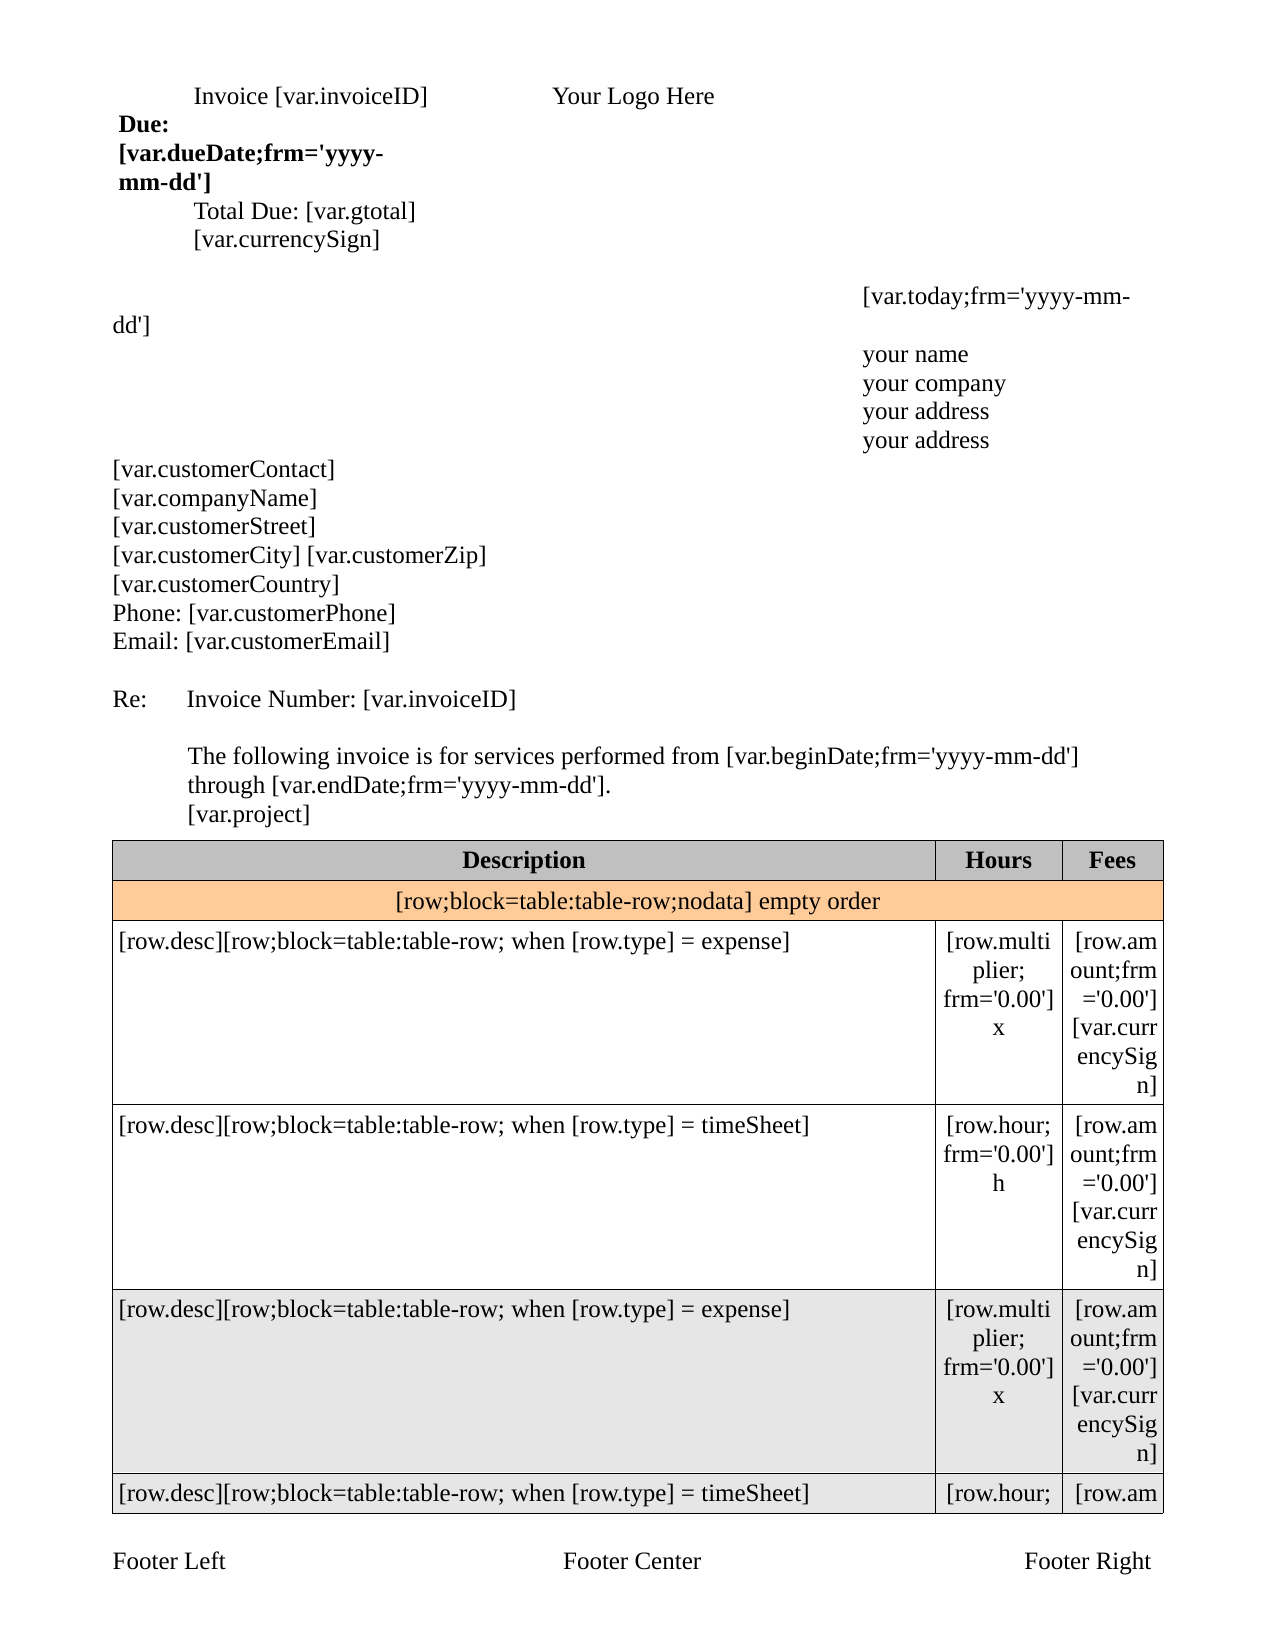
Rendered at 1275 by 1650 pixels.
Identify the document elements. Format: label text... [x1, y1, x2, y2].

table_cell [row.desc][row;block=table:table-row; when [row.type] = expense] [113, 1290, 935, 1472]
table_header [828, 75, 1163, 281]
table_cell [row.am [1063, 1474, 1163, 1513]
table_header Invoice [var.invoiceID] Due: [var.dueDate;frm='yyyy-mm-dd'] Total Due: [var.gtotal][var.currencySign] [113, 75, 438, 281]
text your name [112, 339, 1162, 368]
table_cell [row.multiplier; frm='0.00']x [936, 921, 1062, 1104]
table_cell [row.amount;frm='0.00'][var.currencySign] [1063, 1105, 1163, 1288]
table_cell [row.desc][row;block=table:table-row; when [row.type] = timeSheet] [113, 1474, 935, 1513]
text [var.customerStreet] [112, 511, 1162, 540]
text Email: [var.customerEmail] [112, 626, 1162, 655]
table_cell [row.multiplier; frm='0.00']x [936, 1290, 1062, 1472]
text [var.today;frm='yyyy-mm-dd'] [112, 281, 1162, 339]
table_cell [row.hour; frm='0.00'] h [936, 1105, 1062, 1288]
table_cell [row.hour; [936, 1474, 1062, 1513]
table_cell [row.amount;frm='0.00'][var.currencySign] [1063, 921, 1163, 1104]
table_cell [row;block=table:table-row;nodata] empty order [113, 881, 1163, 920]
table_header Hours [936, 841, 1062, 880]
text [var.companyName] [112, 483, 1162, 511]
table_header Description [113, 841, 935, 880]
text [var.customerCity] [var.customerZip] [112, 540, 1162, 569]
text [var.customerContact] [112, 454, 1162, 483]
text your company [112, 368, 1162, 396]
table_header Your Logo Here [438, 75, 828, 281]
table_cell [row.desc][row;block=table:table-row; when [row.type] = timeSheet] [113, 1105, 935, 1288]
text Re: Invoice Number: [var.invoiceID] [112, 684, 1162, 713]
text The following invoice is for services performed from [var.beginDate;frm='yyyy-mm-dd'] through [var.endDate;frm='yyyy-mm-dd']. [187, 741, 1162, 799]
text your address [112, 396, 1162, 425]
text [var.customerCountry] [112, 569, 1162, 598]
table_cell [row.amount;frm='0.00'][var.currencySign] [1063, 1290, 1163, 1472]
text [var.project] [187, 799, 1162, 828]
table_cell [row.desc][row;block=table:table-row; when [row.type] = expense] [113, 921, 935, 1104]
text Phone: [var.customerPhone] [112, 598, 1162, 626]
text your address [112, 425, 1162, 454]
table_header Fees [1063, 841, 1163, 880]
